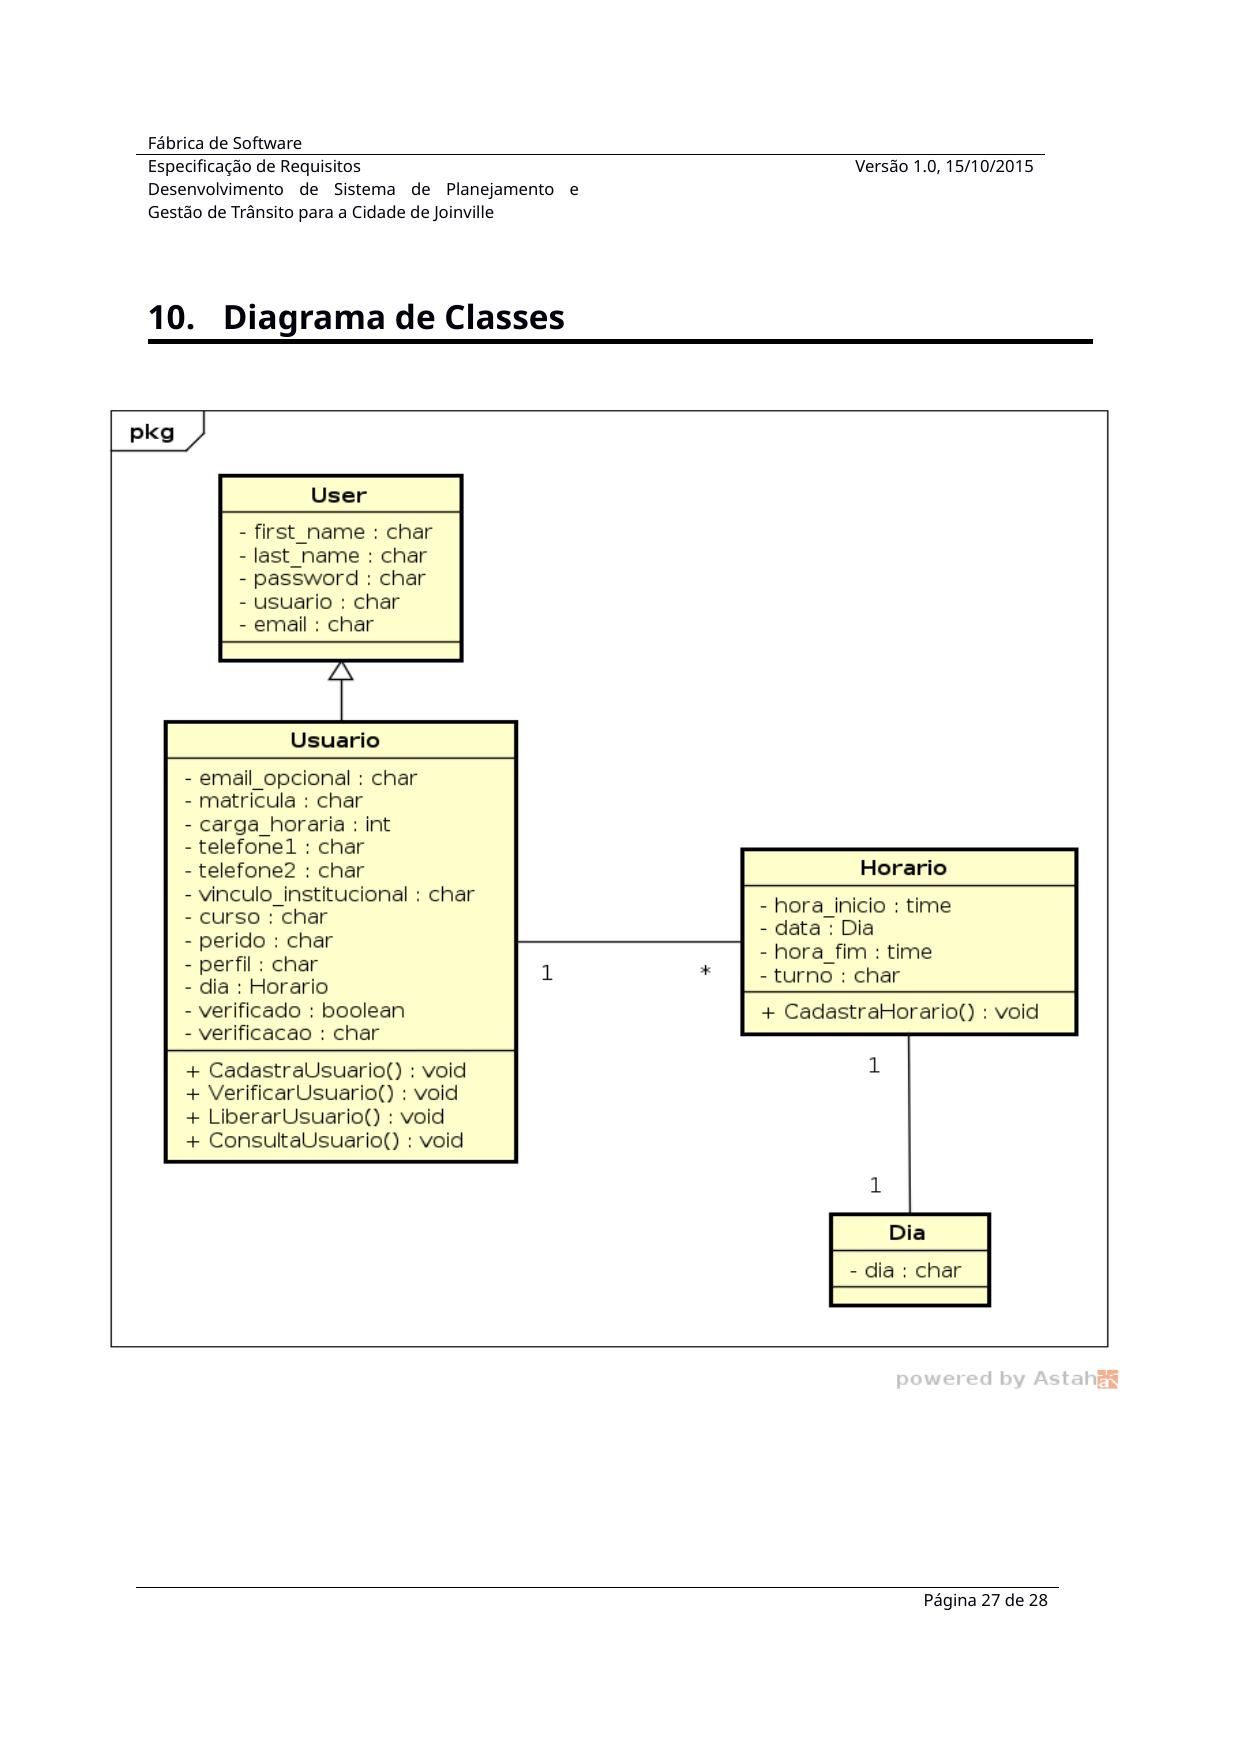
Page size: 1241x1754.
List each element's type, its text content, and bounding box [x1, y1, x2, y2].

subtitle Diagrama de Classes [147, 294, 1093, 344]
picture [93, 394, 1125, 1395]
